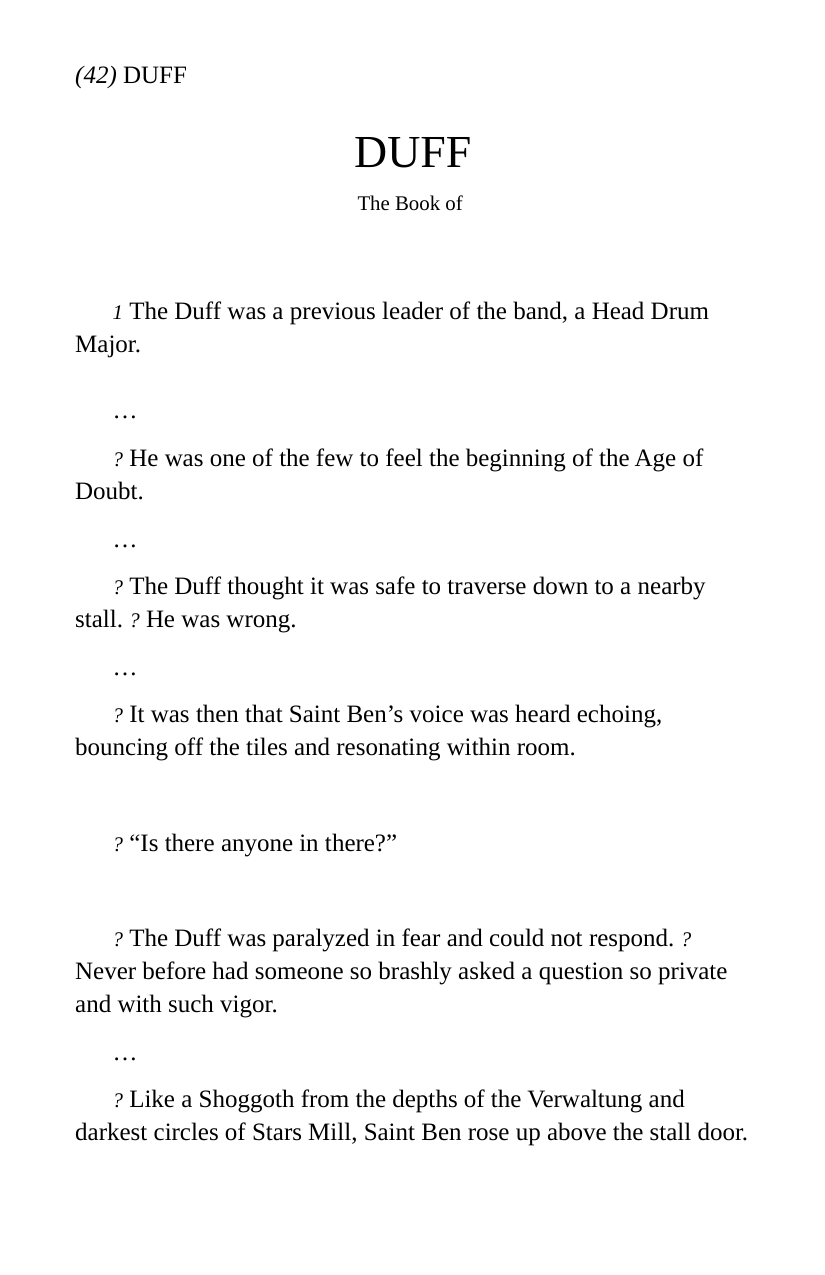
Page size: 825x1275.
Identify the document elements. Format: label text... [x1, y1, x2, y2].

text ? “Is there anyone in there?” [75, 828, 750, 856]
text … [75, 652, 750, 681]
text ? He was one of the few to feel the beginning of the Age of Doubt. [75, 443, 750, 505]
text ? The Duff thought it was safe to traverse down to a nearby stall. ? He was wrong. [75, 571, 750, 633]
text 1 The Duff was a previous leader of the band, a Head Drum Major. [75, 296, 750, 358]
text … [75, 1037, 750, 1065]
text … [75, 395, 750, 424]
text ? Like a Shoggoth from the depths of the Verwaltung and darkest circles of Stars Mill, Saint Ben rose up above the stall door. [75, 1084, 750, 1146]
text … [75, 524, 750, 552]
subtitle DUFF [75, 125, 750, 177]
text ? The Duff was paralyzed in fear and could not respond. ? Never before had someone so brashly asked a question so private and with such vigor. [75, 923, 750, 1018]
text The Book of [133, 191, 691, 215]
text ? It was then that Saint Ben’s voice was heard echoing, bouncing off the tiles and resonating within room. [75, 699, 750, 761]
